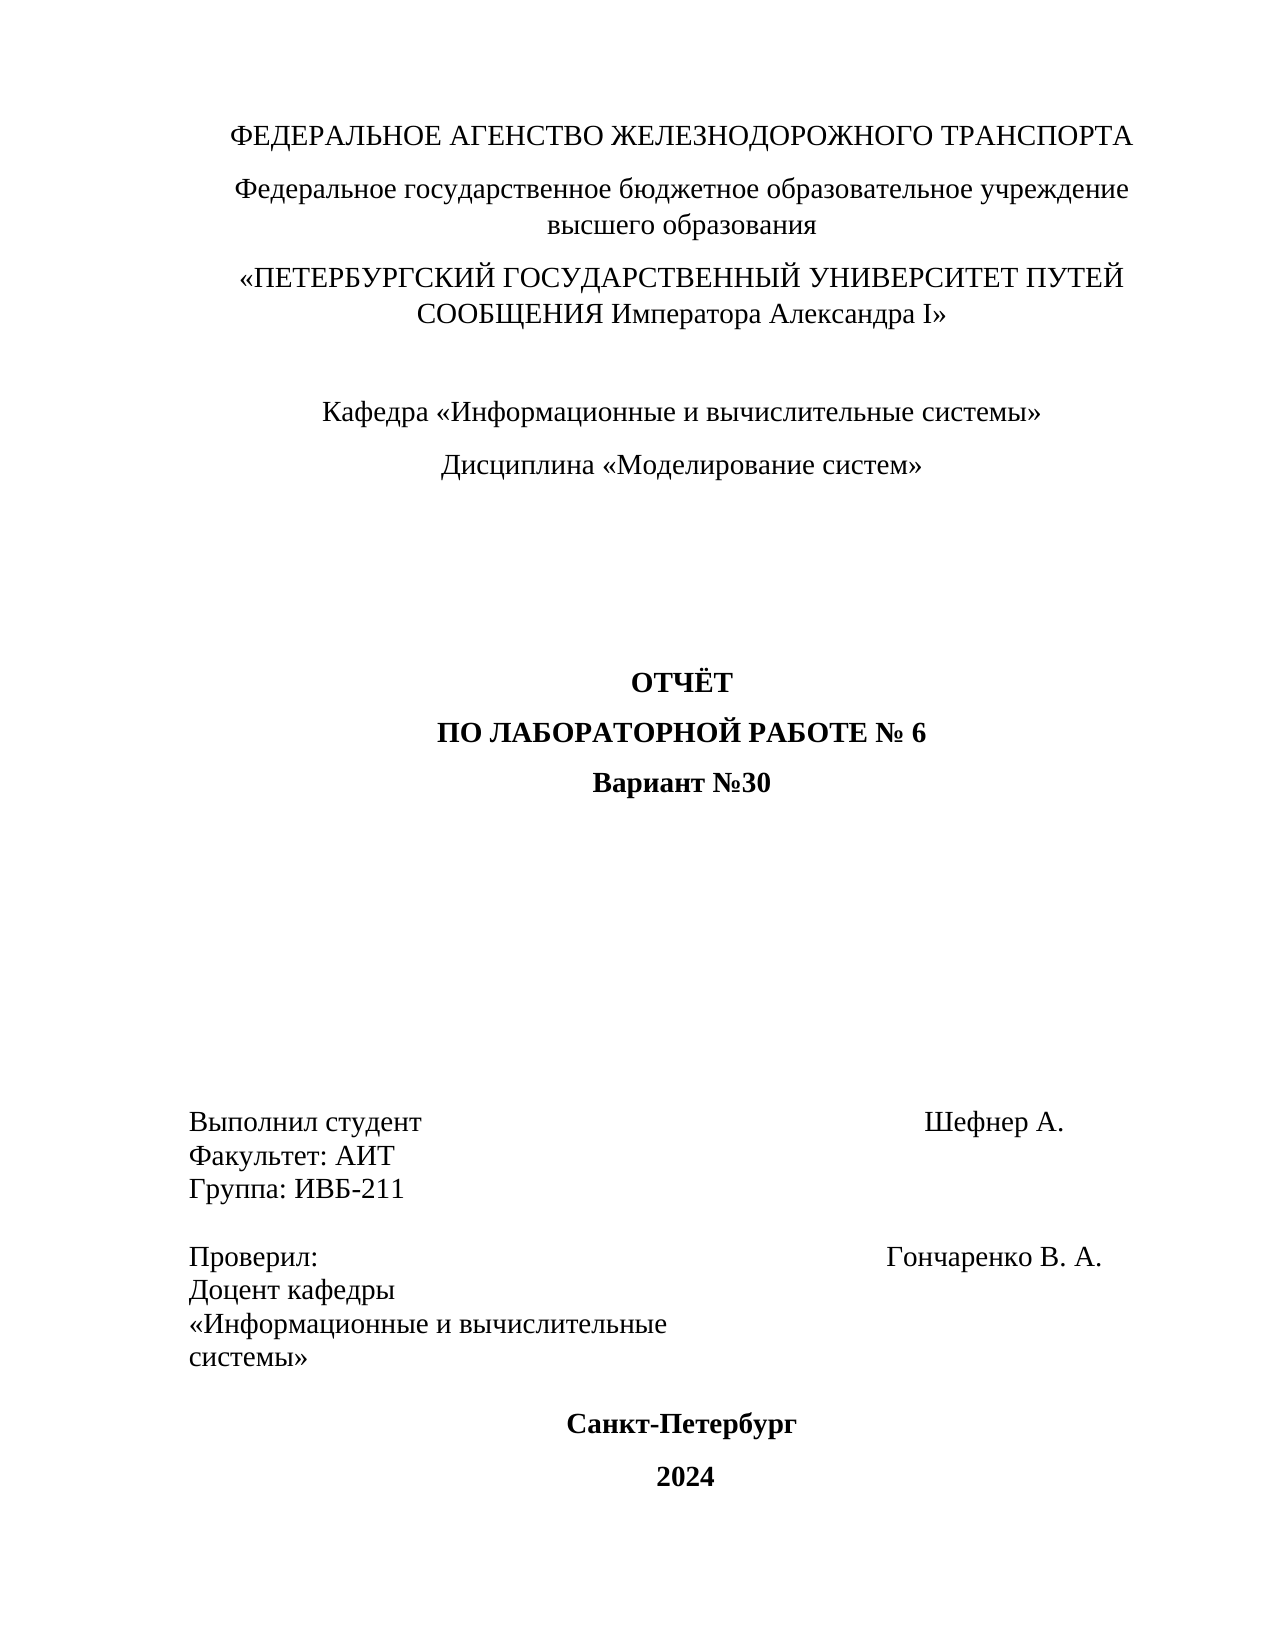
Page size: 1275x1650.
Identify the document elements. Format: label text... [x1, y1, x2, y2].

text 2024 [177, 1459, 1186, 1493]
table_cell Гончаренко В. А. [722, 1239, 1266, 1406]
text «ПЕТЕРБУРГСКИЙ ГОСУДАРСТВЕННЫЙ УНИВЕРСИТЕТ ПУТЕЙ СООБЩЕНИЯ Императора Александра I» [177, 260, 1186, 329]
text Дисциплина «Моделирование систем» [177, 447, 1186, 480]
text Федеральное государственное бюджетное образовательное учреждение высшего образования [177, 171, 1186, 241]
text ПО ЛАБОРАТОРНОЙ РАБОТЕ № 6 [177, 715, 1186, 749]
table_cell Проверил: Доцент кафедры «Информационные и вычислительные системы» [177, 1239, 722, 1406]
table_header Выполнил студент Факультет: АИТ Группа: ИВБ-211 [177, 1105, 722, 1239]
text ОТЧЁТ [177, 665, 1186, 698]
text ФЕДЕРАЛЬНОЕ АГЕНСТВО ЖЕЛЕЗНОДОРОЖНОГО ТРАНСПОРТА [177, 118, 1186, 152]
text Вариант №30 [177, 765, 1186, 799]
text Кафедра «Информационные и вычислительные системы» [177, 394, 1186, 427]
text Санкт-Петербург [177, 1406, 1186, 1440]
table_header Шефнер А. [722, 1105, 1266, 1239]
